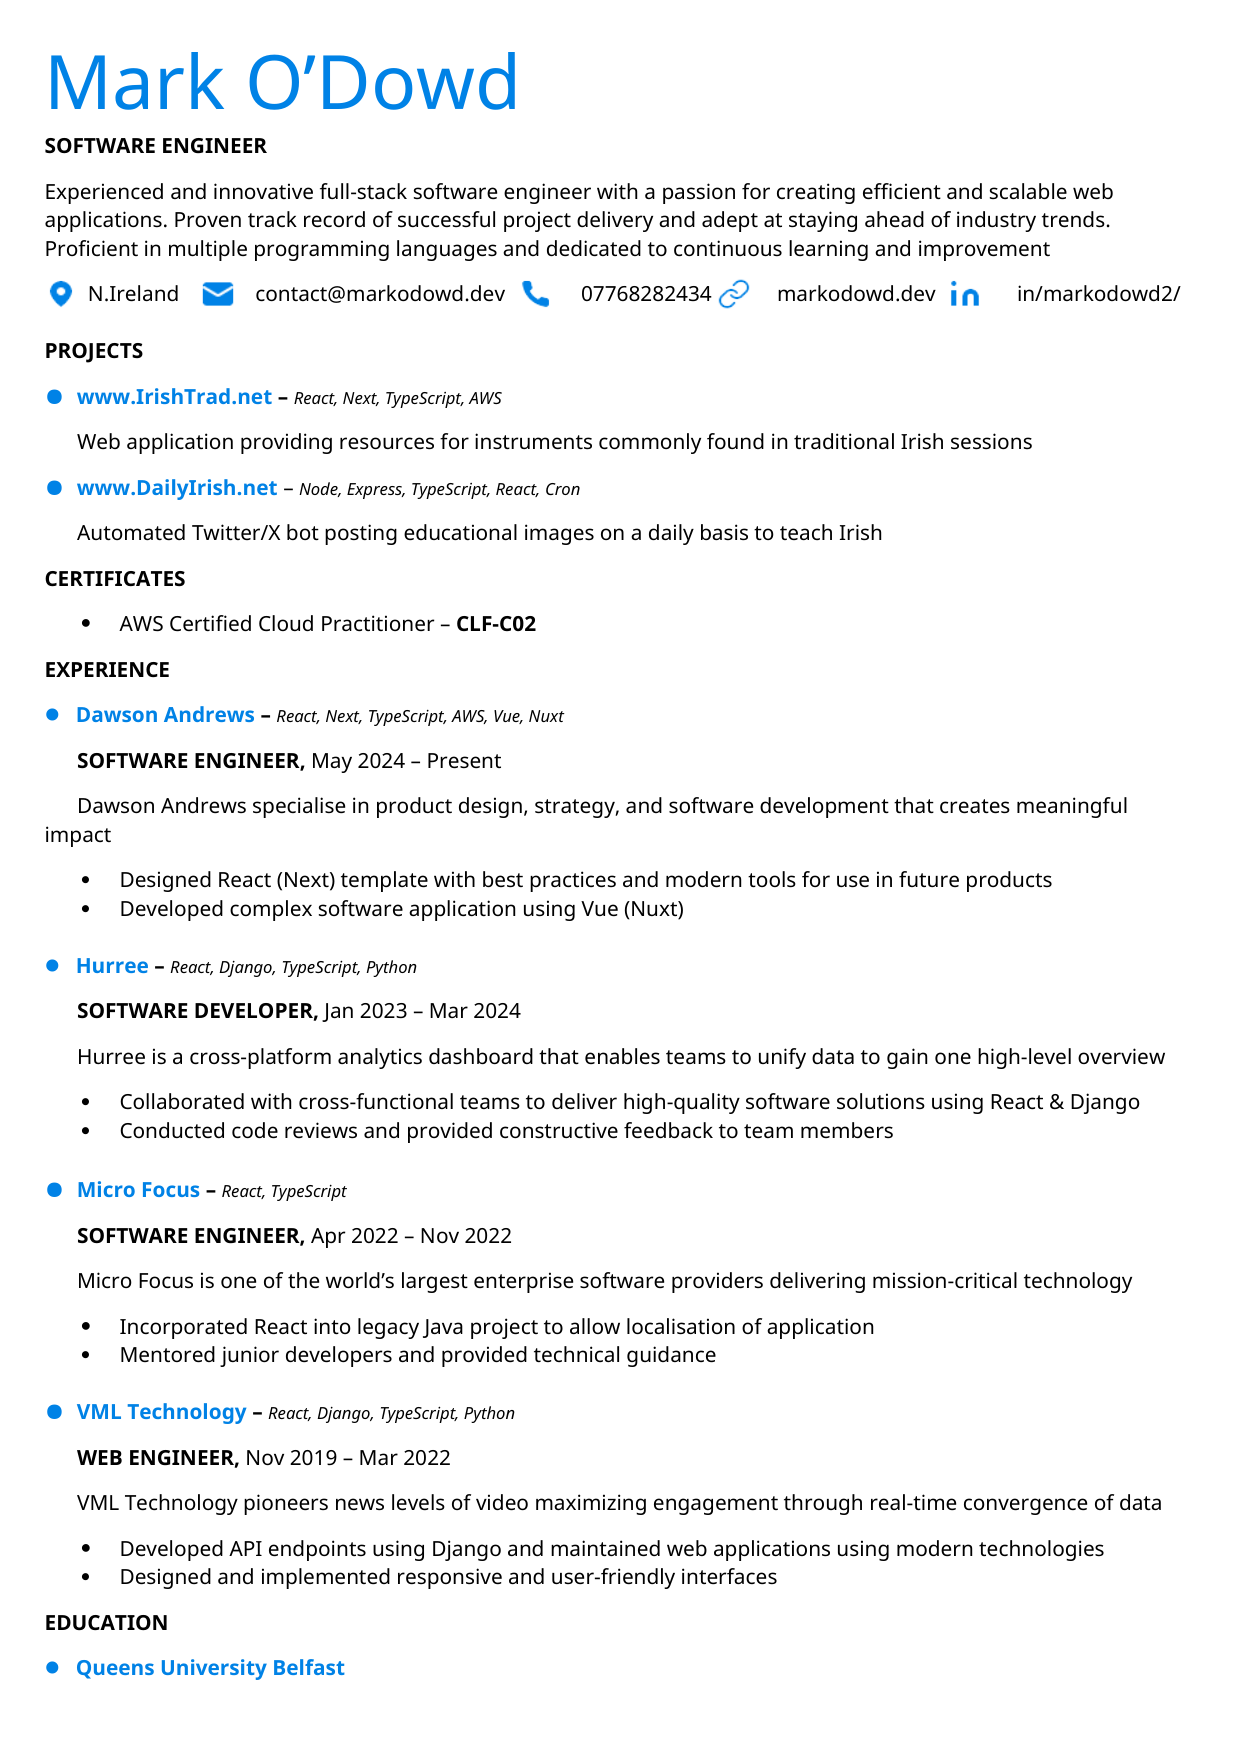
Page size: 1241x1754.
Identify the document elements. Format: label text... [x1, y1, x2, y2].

picture [200, 277, 235, 310]
list Developed API endpoints using Django and maintained web applications using modern technologies [82, 1534, 1196, 1562]
list Queens University Belfast [44, 1653, 1196, 1682]
text Web application providing resources for instruments commonly found in traditional Irish sessions [44, 427, 1196, 456]
list www.DailyIrish.net – Node, Express, TypeScript, React, Cron [44, 473, 1196, 501]
text CERTIFICATES [44, 564, 1196, 592]
list Designed React (Next) template with best practices and modern tools for use in future products [82, 866, 1196, 894]
text Mark O’Dowd [44, 29, 1196, 132]
text Hurree is a cross-platform analytics dashboard that enables teams to unify data to gain one high-level overview [44, 1042, 1196, 1070]
list Incorporated React into legacy Java project to allow localisation of application [82, 1312, 1196, 1341]
text contact@markodowd.dev [235, 279, 518, 308]
text in/markodowd2/ [982, 279, 1196, 308]
list Developed complex software application using Vue (Nuxt) [82, 894, 1196, 922]
list www.IrishTrad.net – React, Next, TypeScript, AWS [44, 382, 1196, 410]
text EDUCATION [44, 1608, 1196, 1636]
list VML Technology – React, Django, TypeScript, Python [44, 1397, 1196, 1426]
list Micro Focus – React, TypeScript [44, 1176, 1196, 1204]
text VML Technology pioneers news levels of video maximizing engagement through real-time convergence of data [44, 1488, 1196, 1517]
text WEB ENGINEER, Nov 2019 – Mar 2022 [44, 1443, 1196, 1471]
list Designed and implemented responsive and user-friendly interfaces [82, 1562, 1196, 1591]
text SOFTWARE ENGINEER [44, 132, 1196, 160]
text SOFTWARE DEVELOPER, Jan 2023 – Mar 2024 [44, 996, 1196, 1025]
text EXPERIENCE [44, 655, 1196, 683]
picture [43, 277, 78, 310]
text Experienced and innovative full-stack software engineer with a passion for creating efficient and scalable web applications. Proven track record of successful project delivery and adept at staying ahead of industry trends. Proficient in multiple programming languages and dedicated to continuous learning and improvement [44, 177, 1196, 262]
list Dawson Andrews – React, Next, TypeScript, AWS, Vue, Nuxt [44, 701, 1196, 729]
list AWS Certified Cloud Practitioner – CLF-C02 [82, 609, 1196, 638]
text 07768282434 [552, 279, 716, 308]
text N.Ireland [78, 279, 200, 308]
text SOFTWARE ENGINEER, Apr 2022 – Nov 2022 [44, 1221, 1196, 1249]
text SOFTWARE ENGINEER, May 2024 – Present [44, 746, 1196, 774]
text PROJECTS [44, 336, 1196, 365]
text markodowd.dev [751, 279, 947, 308]
picture [947, 277, 982, 310]
list Hurree – React, Django, TypeScript, Python [44, 951, 1196, 979]
list Conducted code reviews and provided constructive feedback to team members [82, 1116, 1196, 1144]
picture [518, 277, 552, 310]
list Mentored junior developers and provided technical guidance [82, 1341, 1196, 1369]
text Micro Focus is one of the world’s largest enterprise software providers delivering mission-critical technology [44, 1267, 1196, 1295]
text Automated Twitter/X bot posting educational images on a daily basis to teach Irish [44, 518, 1196, 547]
picture [716, 277, 751, 310]
list Collaborated with cross-functional teams to deliver high-quality software solutions using React & Django [82, 1087, 1196, 1116]
text Dawson Andrews specialise in product design, strategy, and software development that creates meaningful impact [44, 792, 1196, 848]
